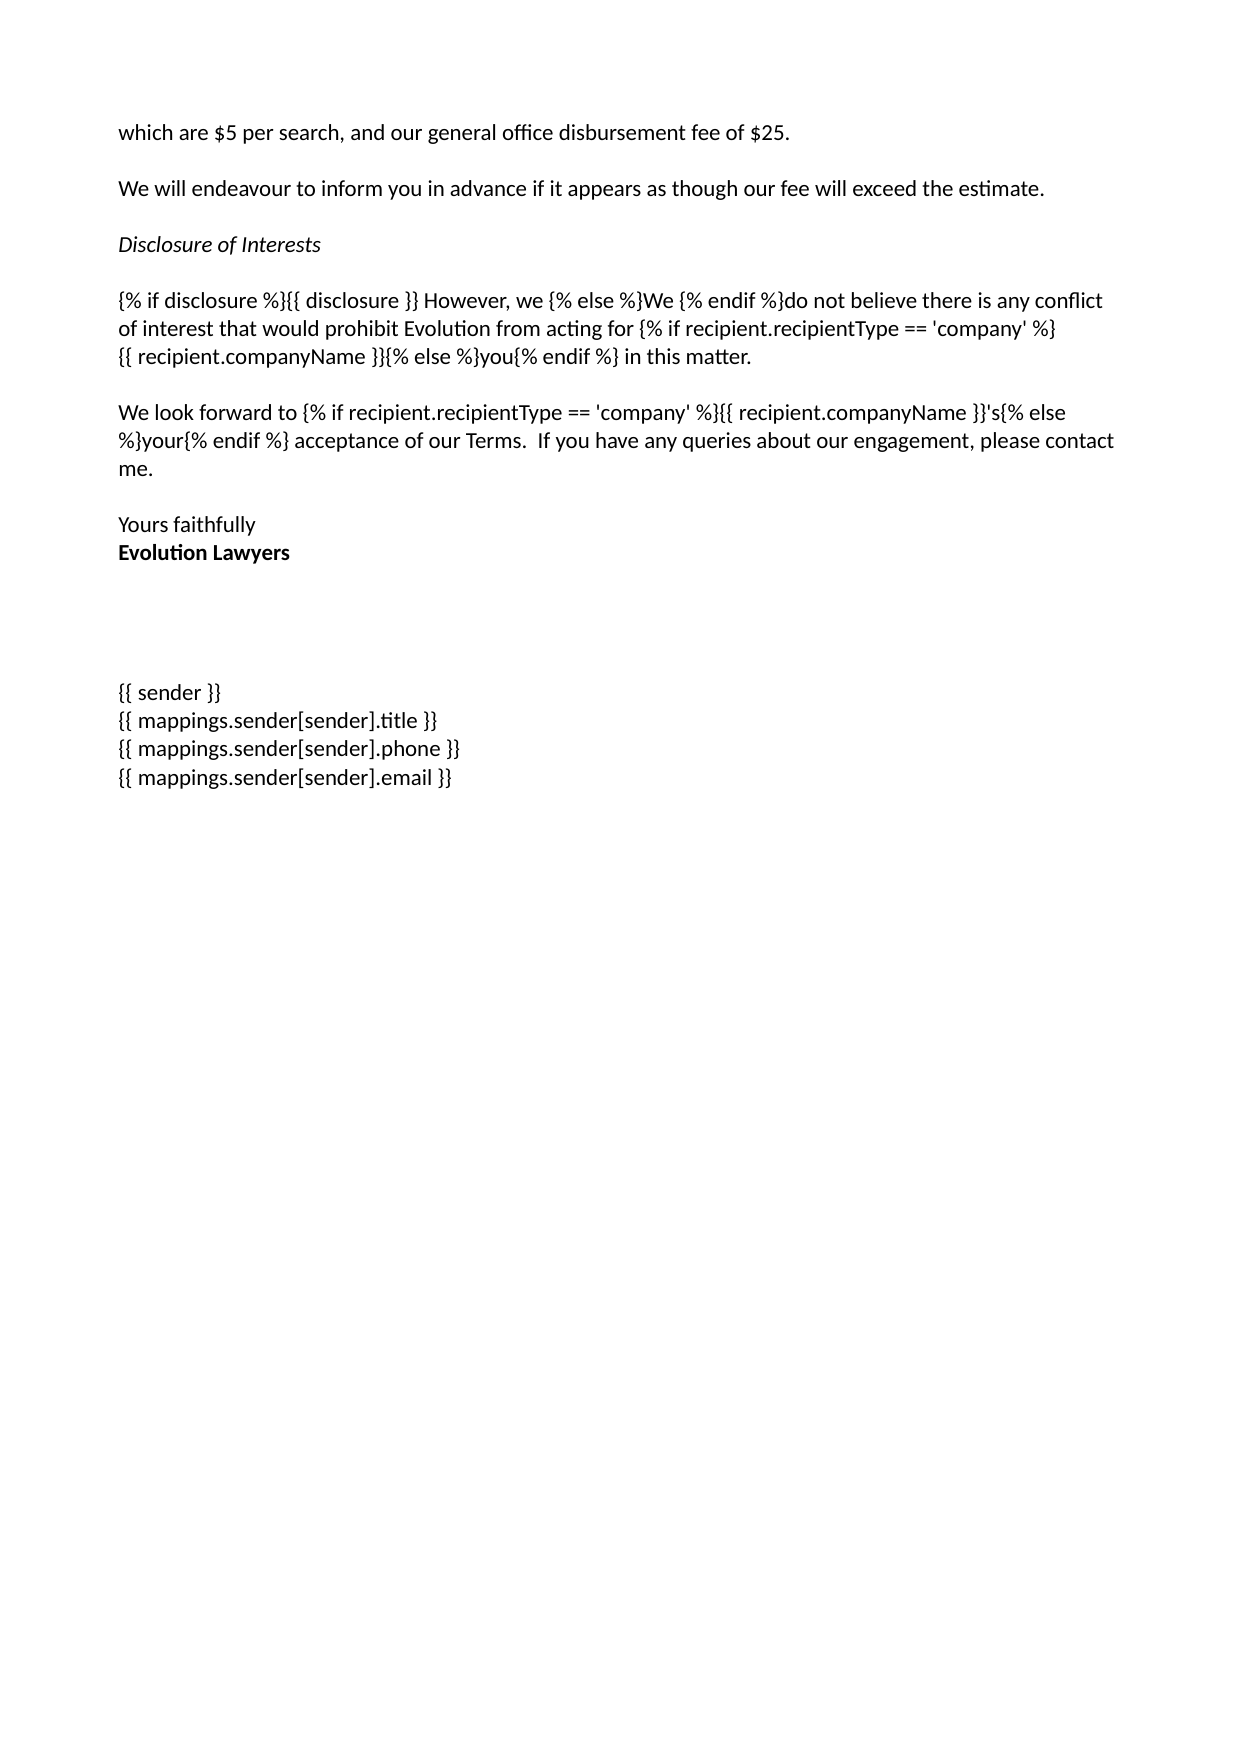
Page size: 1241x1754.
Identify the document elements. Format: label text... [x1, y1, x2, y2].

text Yours faithfully [118, 510, 1122, 538]
text Disclosure of Interests [118, 230, 1122, 258]
text {{ sender }} [118, 678, 1122, 707]
text {{ mappings.sender[sender].title }} [118, 707, 1122, 734]
text which are $5 per search, and our general office disbursement fee of $25. [118, 118, 1122, 146]
text {{ mappings.sender[sender].phone }} [118, 734, 1122, 763]
text We will endeavour to inform you in advance if it appears as though our fee will exceed the estimate. [118, 174, 1122, 202]
text We look forward to {% if recipient.recipientType == 'company' %}{{ recipient.companyName }}'s{% else %}your{% endif %} acceptance of our Terms. If you have any queries about our engagement, please contact me. [118, 398, 1122, 482]
text Evolution Lawyers [118, 538, 1122, 566]
text {% if disclosure %}{{ disclosure }} However, we {% else %}We {% endif %}do not believe there is any conflict of interest that would prohibit Evolution from acting for {% if recipient.recipientType == 'company' %}{{ recipient.companyName }}{% else %}you{% endif %} in this matter. [118, 286, 1122, 370]
text {{ mappings.sender[sender].email }} [118, 763, 1122, 791]
